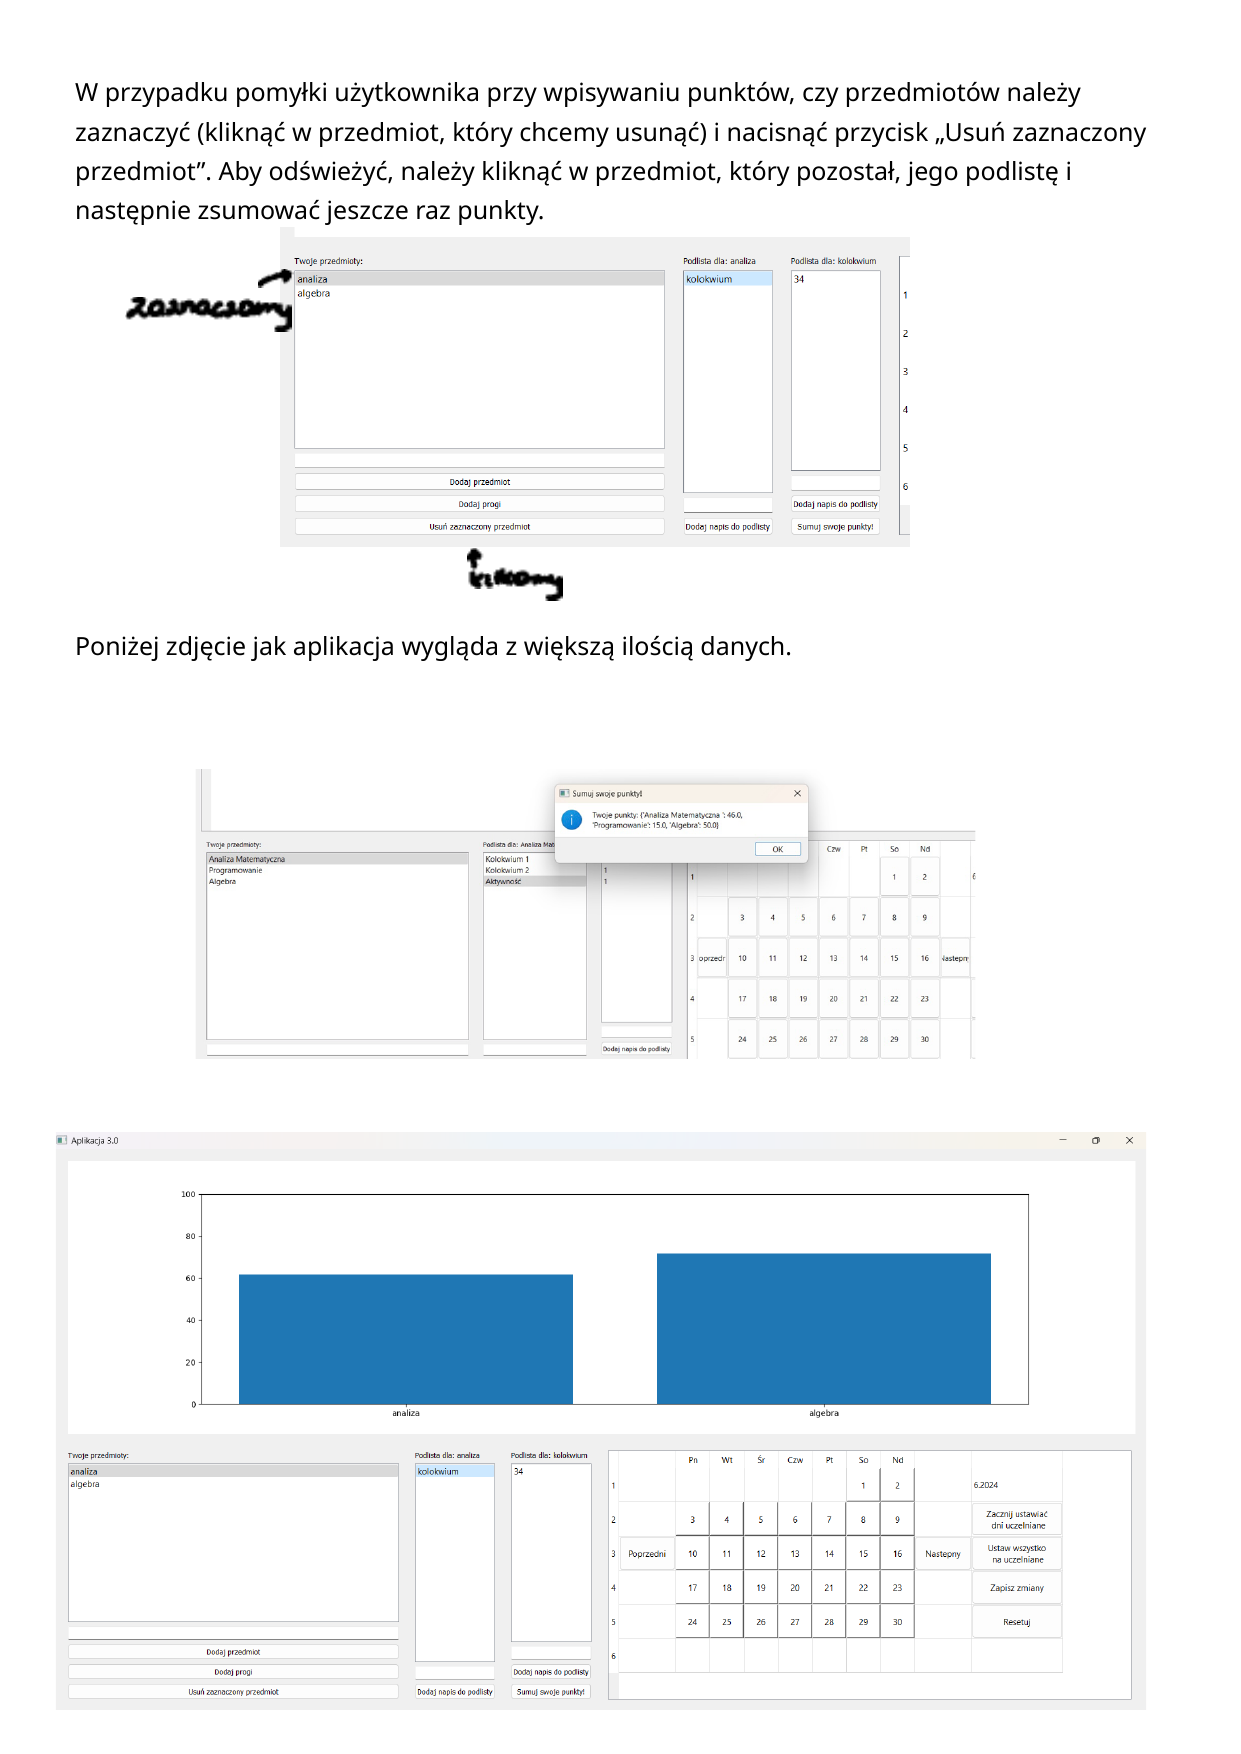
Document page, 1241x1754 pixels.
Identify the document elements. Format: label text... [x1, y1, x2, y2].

text W przypadku pomyłki użytkownika przy wpisywaniu punktów, czy przedmiotów należy zaznaczyć (kliknąć w przedmiot, który chcemy usunąć) i nacisnąć przycisk „Usuń zaznaczony przedmiot”. Aby odświeżyć, należy kliknąć w przedmiot, który pozostał, jego podlistę i następnie zsumować jeszcze raz punkty. [75, 75, 1165, 227]
text Poniżej zdjęcie jak aplikacja wygląda z większą ilością danych. [75, 629, 1165, 663]
picture [125, 297, 292, 332]
picture [258, 269, 294, 288]
picture [195, 769, 976, 1059]
picture [467, 548, 563, 601]
picture [55, 1132, 1147, 1710]
